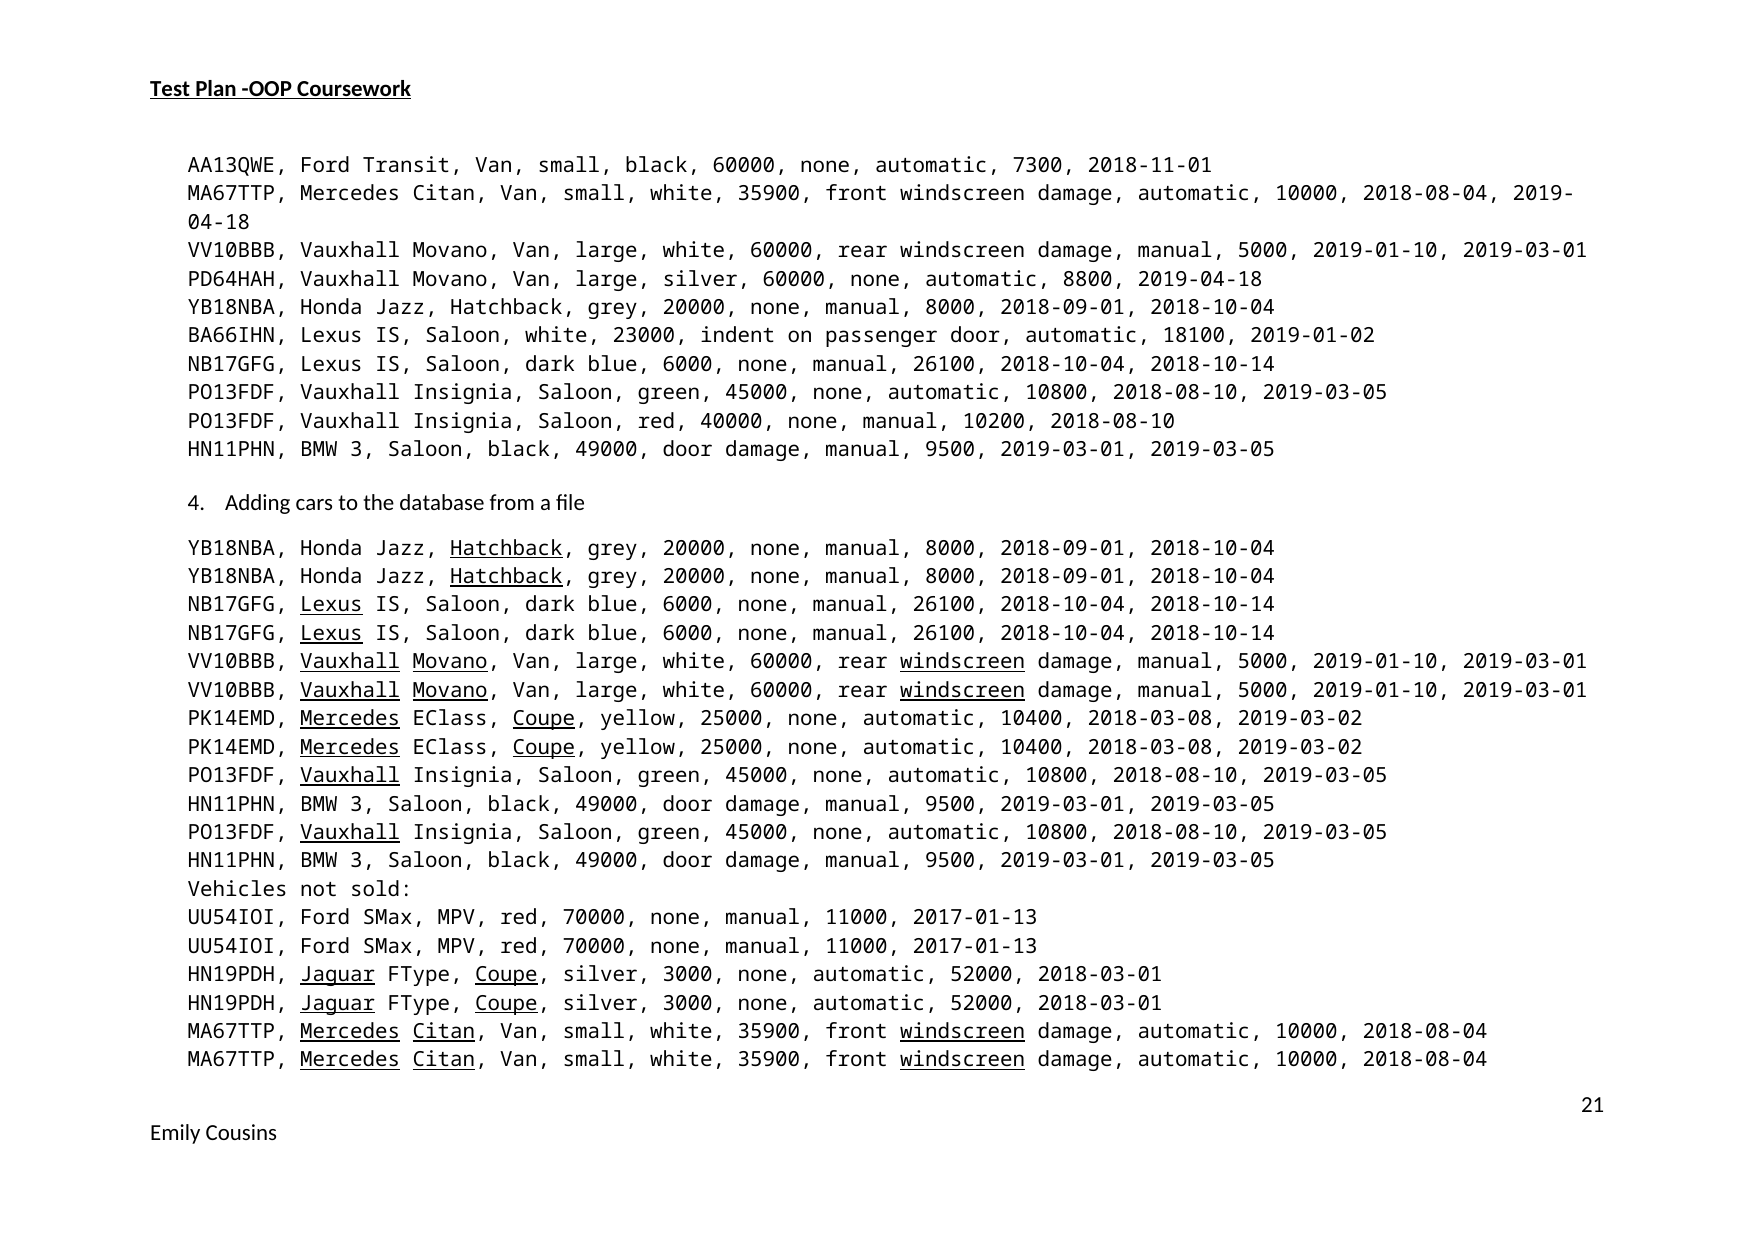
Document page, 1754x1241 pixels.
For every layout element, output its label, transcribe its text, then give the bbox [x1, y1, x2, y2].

text HN11PHN, BMW 3, Saloon, black, 49000, door damage, manual, 9500, 2019-03-01, 2019-03-05 [187, 846, 1604, 874]
text PK14EMD, Mercedes EClass, Coupe, yellow, 25000, none, automatic, 10400, 2018-03-08, 2019-03-02 [187, 703, 1604, 732]
text VV10BBB, Vauxhall Movano, Van, large, white, 60000, rear windscreen damage, manual, 5000, 2019-01-10, 2019-03-01 [187, 235, 1604, 264]
text MA67TTP, Mercedes Citan, Van, small, white, 35900, front windscreen damage, automatic, 10000, 2018-08-04 [187, 1016, 1604, 1044]
text HN19PDH, Jaguar FType, Coupe, silver, 3000, none, automatic, 52000, 2018-03-01 [187, 988, 1604, 1016]
text HN11PHN, BMW 3, Saloon, black, 49000, door damage, manual, 9500, 2019-03-01, 2019-03-05 [187, 434, 1604, 463]
text AA13QWE, Ford Transit, Van, small, black, 60000, none, automatic, 7300, 2018-11-01 [187, 150, 1604, 178]
text YB18NBA, Honda Jazz, Hatchback, grey, 20000, none, manual, 8000, 2018-09-01, 2018-10-04 [187, 533, 1604, 561]
text YB18NBA, Honda Jazz, Hatchback, grey, 20000, none, manual, 8000, 2018-09-01, 2018-10-04 [187, 561, 1604, 589]
text YB18NBA, Honda Jazz, Hatchback, grey, 20000, none, manual, 8000, 2018-09-01, 2018-10-04 [187, 292, 1604, 321]
text PK14EMD, Mercedes EClass, Coupe, yellow, 25000, none, automatic, 10400, 2018-03-08, 2019-03-02 [187, 732, 1604, 760]
text UU54IOI, Ford SMax, MPV, red, 70000, none, manual, 11000, 2017-01-13 [187, 931, 1604, 959]
text NB17GFG, Lexus IS, Saloon, dark blue, 6000, none, manual, 26100, 2018-10-04, 2018-10-14 [187, 589, 1604, 618]
text PD64HAH, Vauxhall Movano, Van, large, silver, 60000, none, automatic, 8800, 2019-04-18 [187, 264, 1604, 292]
text MA67TTP, Mercedes Citan, Van, small, white, 35900, front windscreen damage, automatic, 10000, 2018-08-04 [187, 1044, 1604, 1073]
text PO13FDF, Vauxhall Insignia, Saloon, green, 45000, none, automatic, 10800, 2018-08-10, 2019-03-05 [187, 377, 1604, 406]
text BA66IHN, Lexus IS, Saloon, white, 23000, indent on passenger door, automatic, 18100, 2019-01-02 [187, 321, 1604, 349]
text PO13FDF, Vauxhall Insignia, Saloon, green, 45000, none, automatic, 10800, 2018-08-10, 2019-03-05 [187, 760, 1604, 789]
text HN19PDH, Jaguar FType, Coupe, silver, 3000, none, automatic, 52000, 2018-03-01 [187, 959, 1604, 988]
text UU54IOI, Ford SMax, MPV, red, 70000, none, manual, 11000, 2017-01-13 [187, 902, 1604, 931]
text NB17GFG, Lexus IS, Saloon, dark blue, 6000, none, manual, 26100, 2018-10-04, 2018-10-14 [187, 618, 1604, 646]
text VV10BBB, Vauxhall Movano, Van, large, white, 60000, rear windscreen damage, manual, 5000, 2019-01-10, 2019-03-01 [187, 675, 1604, 703]
text NB17GFG, Lexus IS, Saloon, dark blue, 6000, none, manual, 26100, 2018-10-04, 2018-10-14 [187, 349, 1604, 377]
text Vehicles not sold: [187, 874, 1604, 902]
text PO13FDF, Vauxhall Insignia, Saloon, red, 40000, none, manual, 10200, 2018-08-10 [187, 406, 1604, 434]
text HN11PHN, BMW 3, Saloon, black, 49000, door damage, manual, 9500, 2019-03-01, 2019-03-05 [187, 789, 1604, 817]
text PO13FDF, Vauxhall Insignia, Saloon, green, 45000, none, automatic, 10800, 2018-08-10, 2019-03-05 [187, 817, 1604, 846]
list Adding cars to the database from a file [187, 488, 1604, 516]
text VV10BBB, Vauxhall Movano, Van, large, white, 60000, rear windscreen damage, manual, 5000, 2019-01-10, 2019-03-01 [187, 646, 1604, 675]
text MA67TTP, Mercedes Citan, Van, small, white, 35900, front windscreen damage, automatic, 10000, 2018-08-04, 2019-04-18 [187, 178, 1604, 235]
